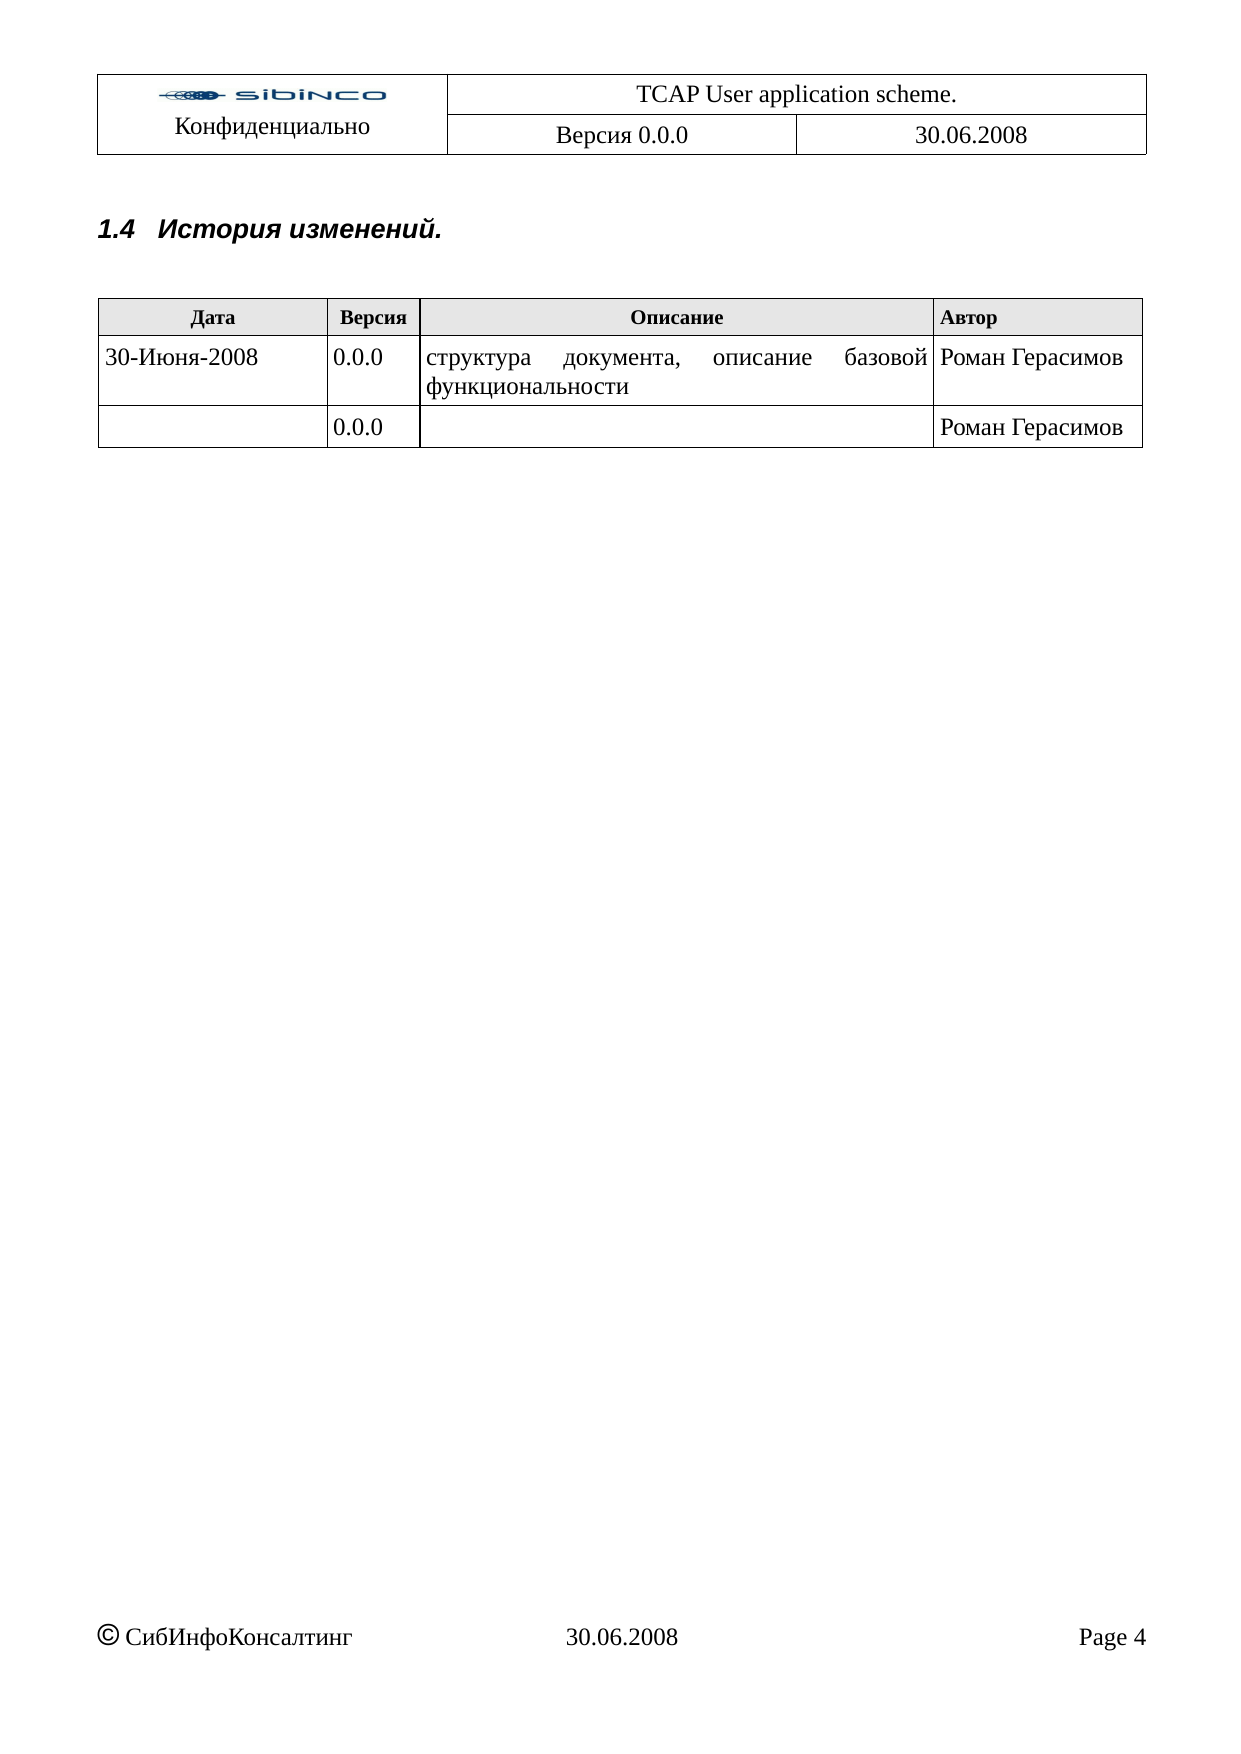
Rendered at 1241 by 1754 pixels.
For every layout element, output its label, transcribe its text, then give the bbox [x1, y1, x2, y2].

table_cell 30-Июня-2008 [99, 336, 327, 405]
table_cell структура документа, описание базовой функциональности [421, 336, 933, 405]
table_header Описание [421, 299, 933, 335]
subtitle История изменений. [97, 213, 1146, 244]
table_header Автор [934, 299, 1142, 335]
table_cell Роман Герасимов [934, 406, 1142, 447]
table_cell 0.0.0 [328, 406, 419, 447]
table_cell [99, 406, 327, 447]
table_header Версия [328, 299, 419, 335]
table_cell Роман Герасимов [934, 336, 1142, 405]
table_cell 0.0.0 [328, 336, 419, 405]
table_header Дата [99, 299, 327, 335]
table_cell [421, 406, 933, 447]
